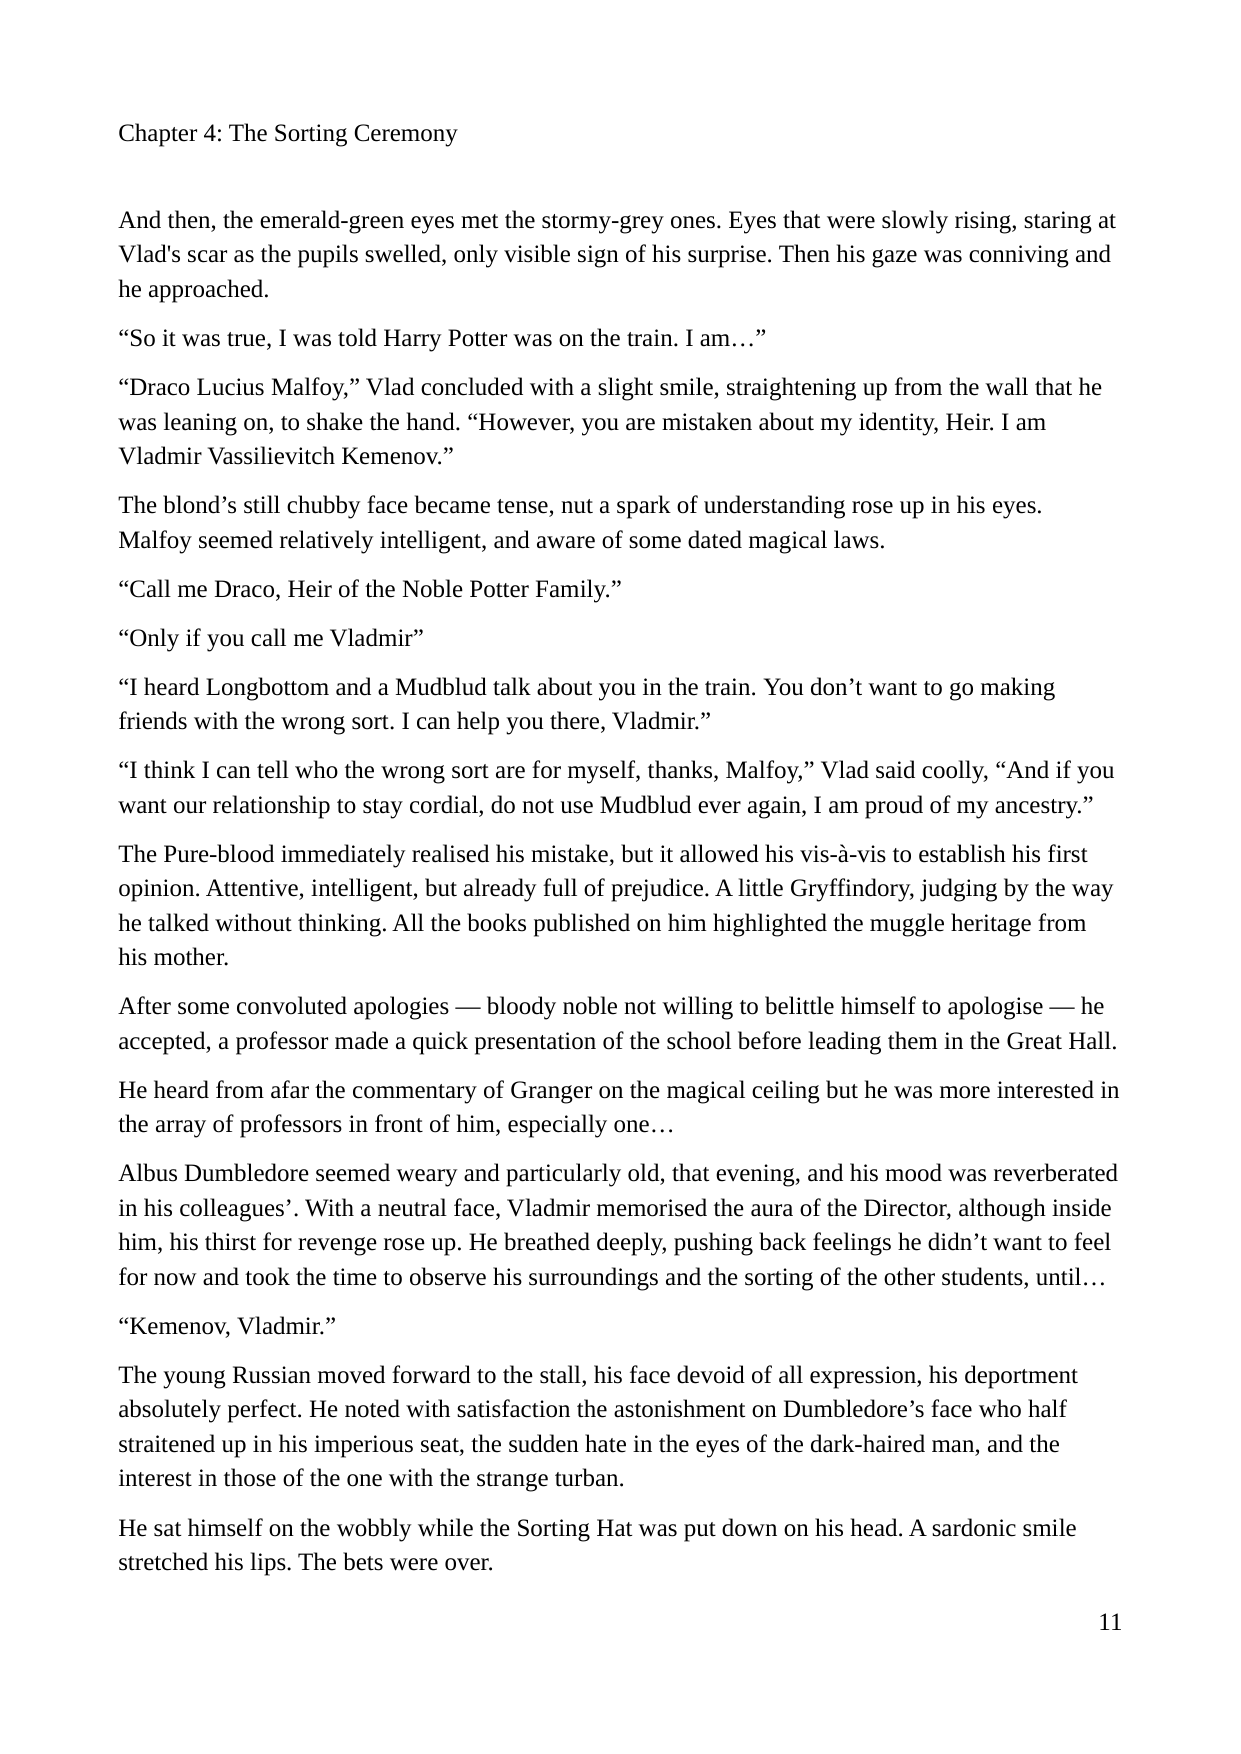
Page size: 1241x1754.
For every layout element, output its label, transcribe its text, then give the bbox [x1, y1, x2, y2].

text Albus Dumbledore seemed weary and particularly old, that evening, and his mood was reverberated in his colleagues’. With a neutral face, Vladmir memorised the aura of the Director, although inside him, his thirst for revenge rose up. He breathed deeply, pushing back feelings he didn’t want to feel for now and took the time to observe his surroundings and the sorting of the other students, until… [118, 1158, 1122, 1291]
text He heard from afar the commentary of Granger on the magical ceiling but he was more interested in the array of professors in front of him, especially one… [118, 1075, 1122, 1138]
text The young Russian moved forward to the stall, his face devoid of all expression, his deportment absolutely perfect. He noted with satisfaction the astonishment on Dumbledore’s face who half straitened up in his imperious seat, the sudden hate in the eyes of the dark-haired man, and the interest in those of the one with the strange turban. [118, 1360, 1122, 1492]
text The blond’s still chubby face became tense, nut a spark of understanding rose up in his eyes. Malfoy seemed relatively intelligent, and aware of some dated magical laws. [118, 490, 1122, 553]
text “I think I can tell who the wrong sort are for myself, thanks, Malfoy,” Vlad said coolly, “And if you want our relationship to stay cordial, do not use Mudblud ever again, I am proud of my ancestry.” [118, 755, 1122, 819]
text “Only if you call me Vladmir” [118, 623, 1122, 652]
text “I heard Longbottom and a Mudblud talk about you in the train. You don’t want to go making friends with the wrong sort. I can help you there, Vladmir.” [118, 672, 1122, 735]
text The Pure-blood immediately realised his mistake, but it allowed his vis-à-vis to establish his first opinion. Attentive, intelligent, but already full of prejudice. A little Gryffindory, judging by the way he talked without thinking. All the books published on him highlighted the muggle heritage from his mother. [118, 839, 1122, 971]
text “Draco Lucius Malfoy,” Vlad concluded with a slight smile, straightening up from the wall that he was leaning on, to shake the hand. “However, you are mistaken about my identity, Heir. I am Vladmir Vassilievitch Kemenov.” [118, 372, 1122, 470]
text “Kemenov, Vladmir.” [118, 1311, 1122, 1340]
text “Call me Draco, Heir of the Noble Potter Family.” [118, 574, 1122, 602]
text After some convoluted apologies — bloody noble not willing to belittle himself to apologise — he accepted, a professor made a quick presentation of the school before leading them in the Great Hall. [118, 991, 1122, 1055]
text He sat himself on the wobbly while the Sorting Hat was put down on his head. A sardonic smile stretched his lips. The bets were over. [118, 1513, 1122, 1576]
text And then, the emerald-green eyes met the stormy-grey ones. Eyes that were slowly rising, staring at Vlad's scar as the pupils swelled, only visible sign of his surprise. Then his gaze was conniving and he approached. [118, 205, 1122, 303]
text “So it was true, I was told Harry Potter was on the train. I am…” [118, 323, 1122, 352]
